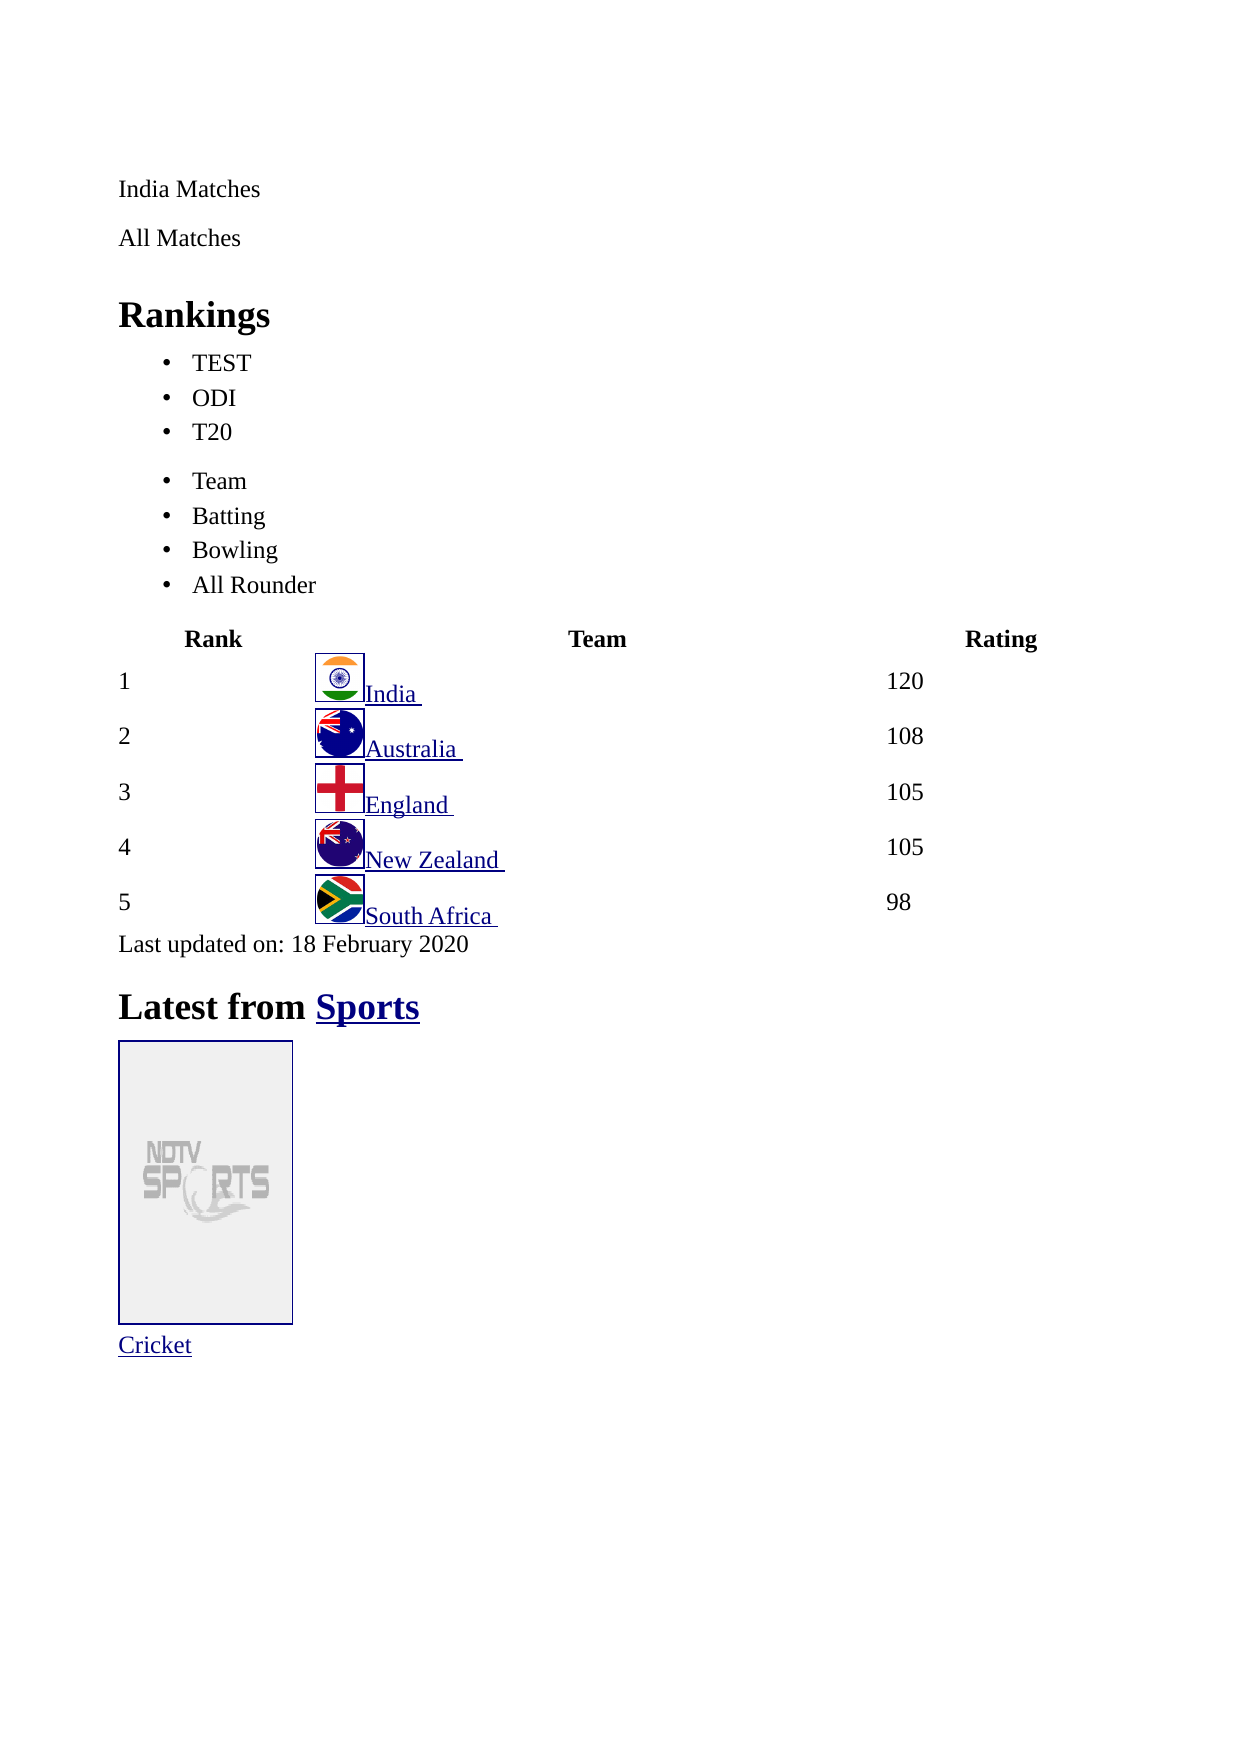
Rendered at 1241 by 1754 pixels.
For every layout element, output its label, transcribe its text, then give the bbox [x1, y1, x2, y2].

picture [316, 820, 363, 867]
table_cell New Zealand [315, 819, 886, 874]
list Batting [162, 501, 1122, 529]
table_cell 3 [118, 763, 315, 819]
subtitle Live Scores & Results [118, 118, 1122, 161]
table_cell 4 [118, 819, 315, 874]
table_cell 1 [118, 653, 315, 708]
table_cell India [315, 653, 886, 708]
list Bowling [162, 535, 1122, 564]
text Cricket [118, 1331, 1122, 1359]
table_cell 105 [886, 819, 1122, 874]
table_cell 108 [886, 708, 1122, 763]
table_cell 2 [118, 708, 315, 763]
table_cell 120 [886, 653, 1122, 708]
subtitle Latest from Sports [118, 985, 1122, 1028]
table_cell 98 [886, 874, 1122, 929]
subtitle Rankings [118, 293, 1122, 336]
picture [120, 1042, 292, 1323]
picture [316, 710, 363, 756]
table_cell South Africa [315, 874, 886, 929]
table_header Rank [118, 624, 315, 652]
table_cell England [315, 763, 886, 819]
text Last updated on: 18 February 2020 [118, 929, 1122, 958]
table_header Team [315, 624, 886, 652]
table_cell 105 [886, 763, 1122, 819]
list All Rounder [162, 570, 1122, 598]
list ODI [162, 383, 1122, 412]
text India Matches [118, 174, 1122, 202]
list T20 [162, 417, 1122, 446]
list Team [162, 466, 1122, 495]
table_cell Australia [315, 708, 886, 763]
picture [316, 654, 363, 701]
picture [316, 876, 363, 923]
text All Matches [118, 223, 1122, 252]
list TEST [162, 348, 1122, 377]
table_header Rating [886, 624, 1122, 652]
picture [316, 765, 363, 812]
table_cell 5 [118, 874, 315, 929]
